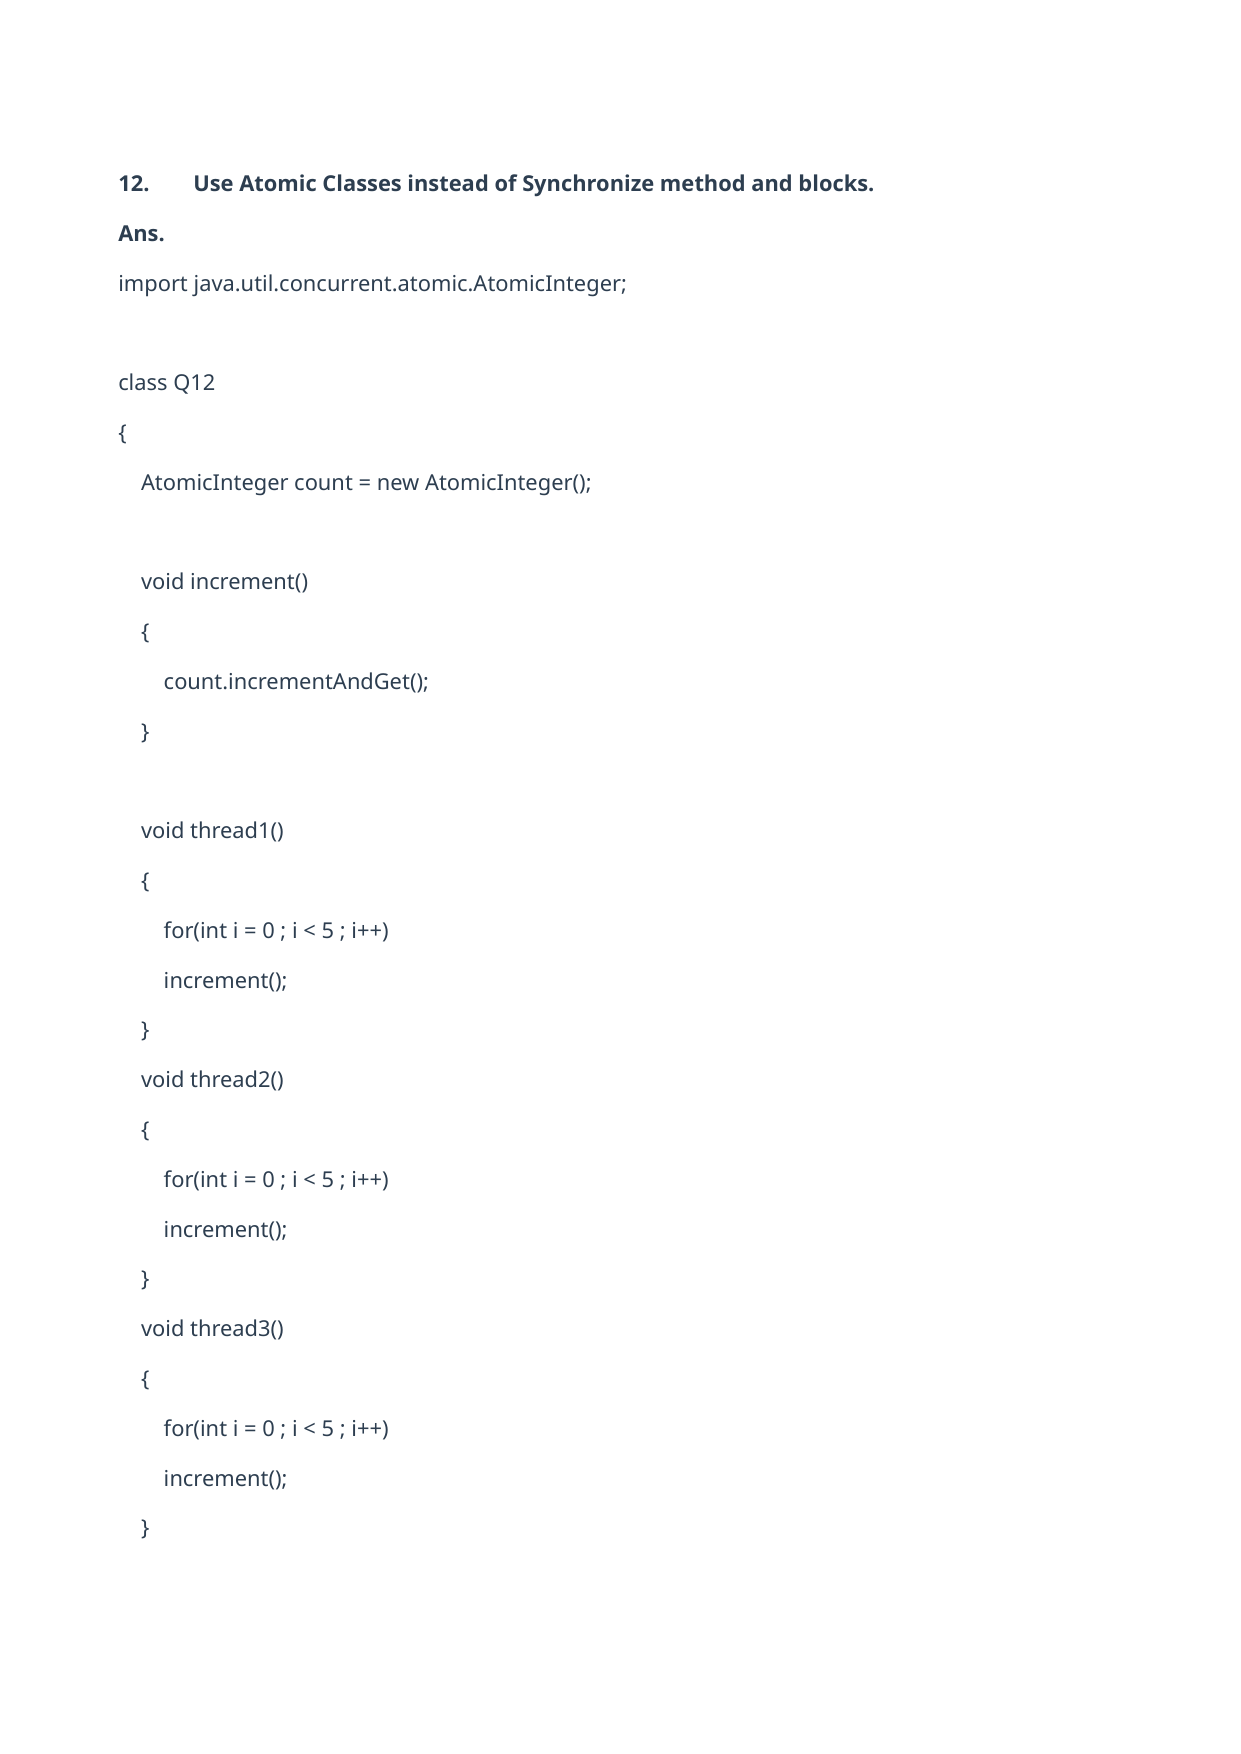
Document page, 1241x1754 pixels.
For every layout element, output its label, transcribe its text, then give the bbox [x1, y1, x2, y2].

text { [118, 417, 1122, 447]
text void thread1() [118, 815, 1122, 845]
text Ans. [118, 218, 1122, 247]
text count.incrementAndGet(); [118, 666, 1122, 696]
text } [118, 1512, 1122, 1542]
text for(int i = 0 ; i < 5 ; i++) [118, 1413, 1122, 1442]
text increment(); [118, 1462, 1122, 1492]
text for(int i = 0 ; i < 5 ; i++) [118, 1164, 1122, 1193]
text import java.util.concurrent.atomic.AtomicInteger; [118, 267, 1122, 297]
text { [118, 865, 1122, 895]
text } [118, 716, 1122, 745]
text { [118, 616, 1122, 646]
text increment(); [118, 1213, 1122, 1243]
text void thread3() [118, 1313, 1122, 1343]
text } [118, 1014, 1122, 1044]
text void increment() [118, 566, 1122, 596]
text void thread2() [118, 1064, 1122, 1094]
text increment(); [118, 964, 1122, 994]
text for(int i = 0 ; i < 5 ; i++) [118, 915, 1122, 944]
text { [118, 1363, 1122, 1393]
text } [118, 1263, 1122, 1293]
list Use Atomic Classes instead of Synchronize method and blocks. [118, 168, 1122, 198]
text { [118, 1114, 1122, 1144]
text AtomicInteger count = new AtomicInteger(); [118, 467, 1122, 496]
text class Q12 [118, 367, 1122, 397]
